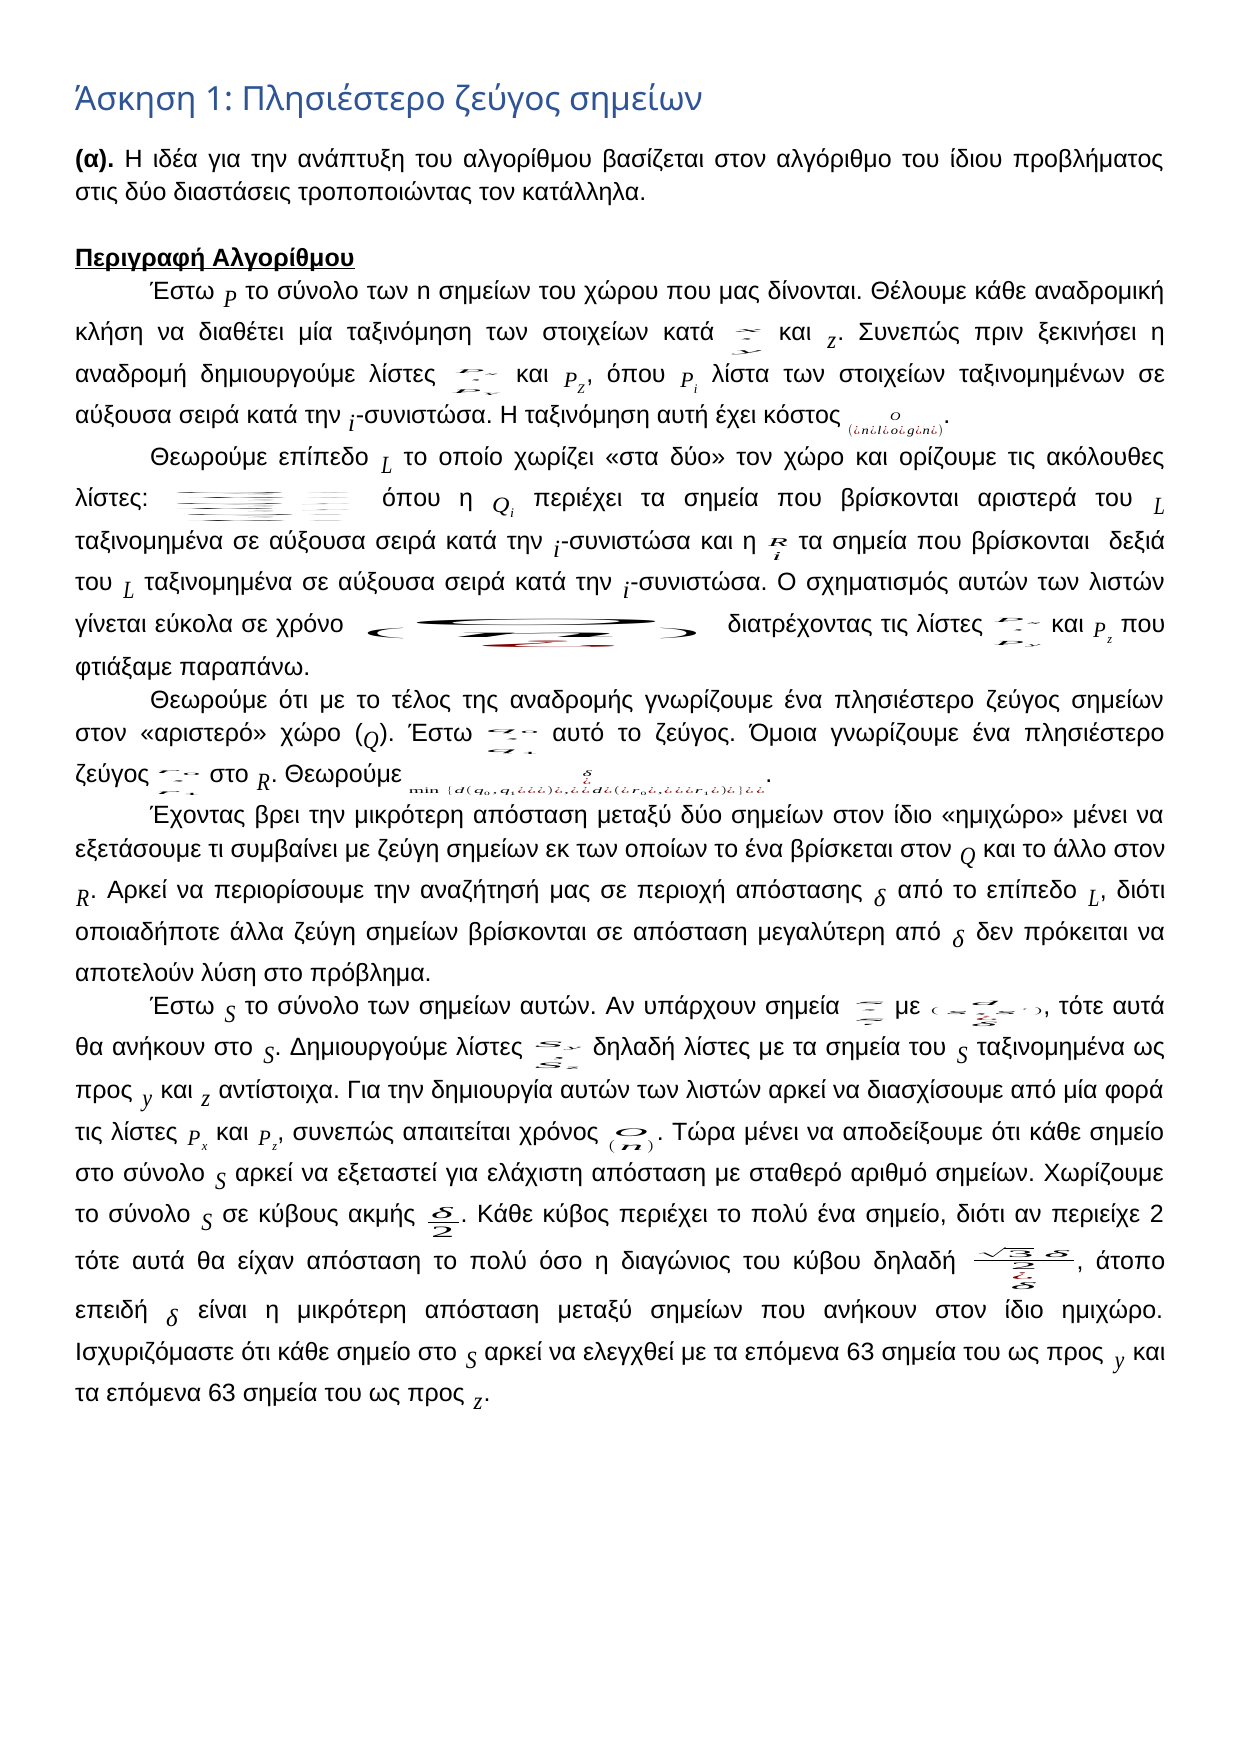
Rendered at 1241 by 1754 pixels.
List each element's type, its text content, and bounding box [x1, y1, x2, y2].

text Περιγραφή Αλγορίθμου [75, 243, 1165, 272]
text Έχοντας βρει την μικρότερη απόσταση μεταξύ δύο σημείων στον ίδιο «ημιχώρο» μένει να εξετάσουμε τι συμβαίνει με ζεύγη σημείων εκ των οποίων το ένα βρίσκεται στον και το άλλο στον . Αρκεί να περιορίσουμε την αναζήτησή μας σε περιοχή απόστασης από το επίπεδο , διότι οποιαδήποτε άλλα ζεύγη σημείων βρίσκονται σε απόσταση μεγαλύτερη από δεν πρόκειται να αποτελούν λύση στο πρόβλημα. [75, 801, 1165, 987]
text (α). Η ιδέα για την ανάπτυξη του αλγορίθμου βασίζεται στον αλγόριθμο του ίδιου προβλήματος στις δύο διαστάσεις τροποποιώντας τον κατάλληλα. [75, 144, 1165, 206]
text Θεωρούμε ότι με το τέλος της αναδρομής γνωρίζουμε ένα πλησιέστερο ζεύγος σημείων στον «αριστερό» χώρο (). Έστω αυτό το ζεύγος. Όμοια γνωρίζουμε ένα πλησιέστερο ζεύγος στο . Θεωρούμε . [75, 684, 1165, 796]
text Έστω το σύνολο των σημείων αυτών. Αν υπάρχουν σημεία με , τότε αυτά θα ανήκουν στο . Δημιουργούμε λίστες δηλαδή λίστες με τα σημεία του ταξινομημένα ως προς και αντίστοιχα. Για την δημιουργία αυτών των λιστών αρκεί να διασχίσουμε από μία φορά τις λίστες και , συνεπώς απαιτείται χρόνος . Τώρα μένει να αποδείξουμε ότι κάθε σημείο στο σύνολο αρκεί να εξεταστεί για ελάχιστη απόσταση με σταθερό αριθμό σημείων. Χωρίζουμε το σύνολο σε κύβους ακμής . Κάθε κύβος περιέχει το πολύ ένα σημείο, διότι αν περιείχε 2 τότε αυτά θα είχαν απόσταση το πολύ όσο η διαγώνιος του κύβου δηλαδή , άτοπο επειδή είναι η μικρότερη απόσταση μεταξύ σημείων που ανήκουν στον ίδιο ημιχώρο. Ισχυριζόμαστε ότι κάθε σημείο στο αρκεί να ελεγχθεί με τα επόμενα 63 σημεία του ως προς και τα επόμενα 63 σημεία του ως προς . [75, 991, 1165, 1416]
text Θεωρούμε επίπεδο το οποίο χωρίζει «στα δύο» τον χώρο και ορίζουμε τις ακόλουθες λίστες: όπου η περιέχει τα σημεία που βρίσκονται αριστερά του ταξινομημένα σε αύξουσα σειρά κατά την -συνιστώσα και η τα σημεία που βρίσκονται δεξιά του ταξινομημένα σε αύξουσα σειρά κατά την -συνιστώσα. Ο σχηματισμός αυτών των λιστών γίνεται εύκολα σε χρόνο διατρέχοντας τις λίστες και που φτιάξαμε παραπάνω. [75, 442, 1165, 680]
subtitle Άσκηση 1: Πλησιέστερο ζεύγος σημείων [75, 75, 1165, 120]
text Έστω το σύνολο των n σημείων του χώρου που μας δίνονται. Θέλουμε κάθε αναδρομική κλήση να διαθέτει μία ταξινόμηση των στοιχείων κατά και . Συνεπώς πριν ξεκινήσει η αναδρομή δημιουργούμε λίστες και , όπου λίστα των στοιχείων ταξινομημένων σε αύξουσα σειρά κατά την -συνιστώσα. Η ταξινόμηση αυτή έχει κόστος . [75, 276, 1165, 437]
